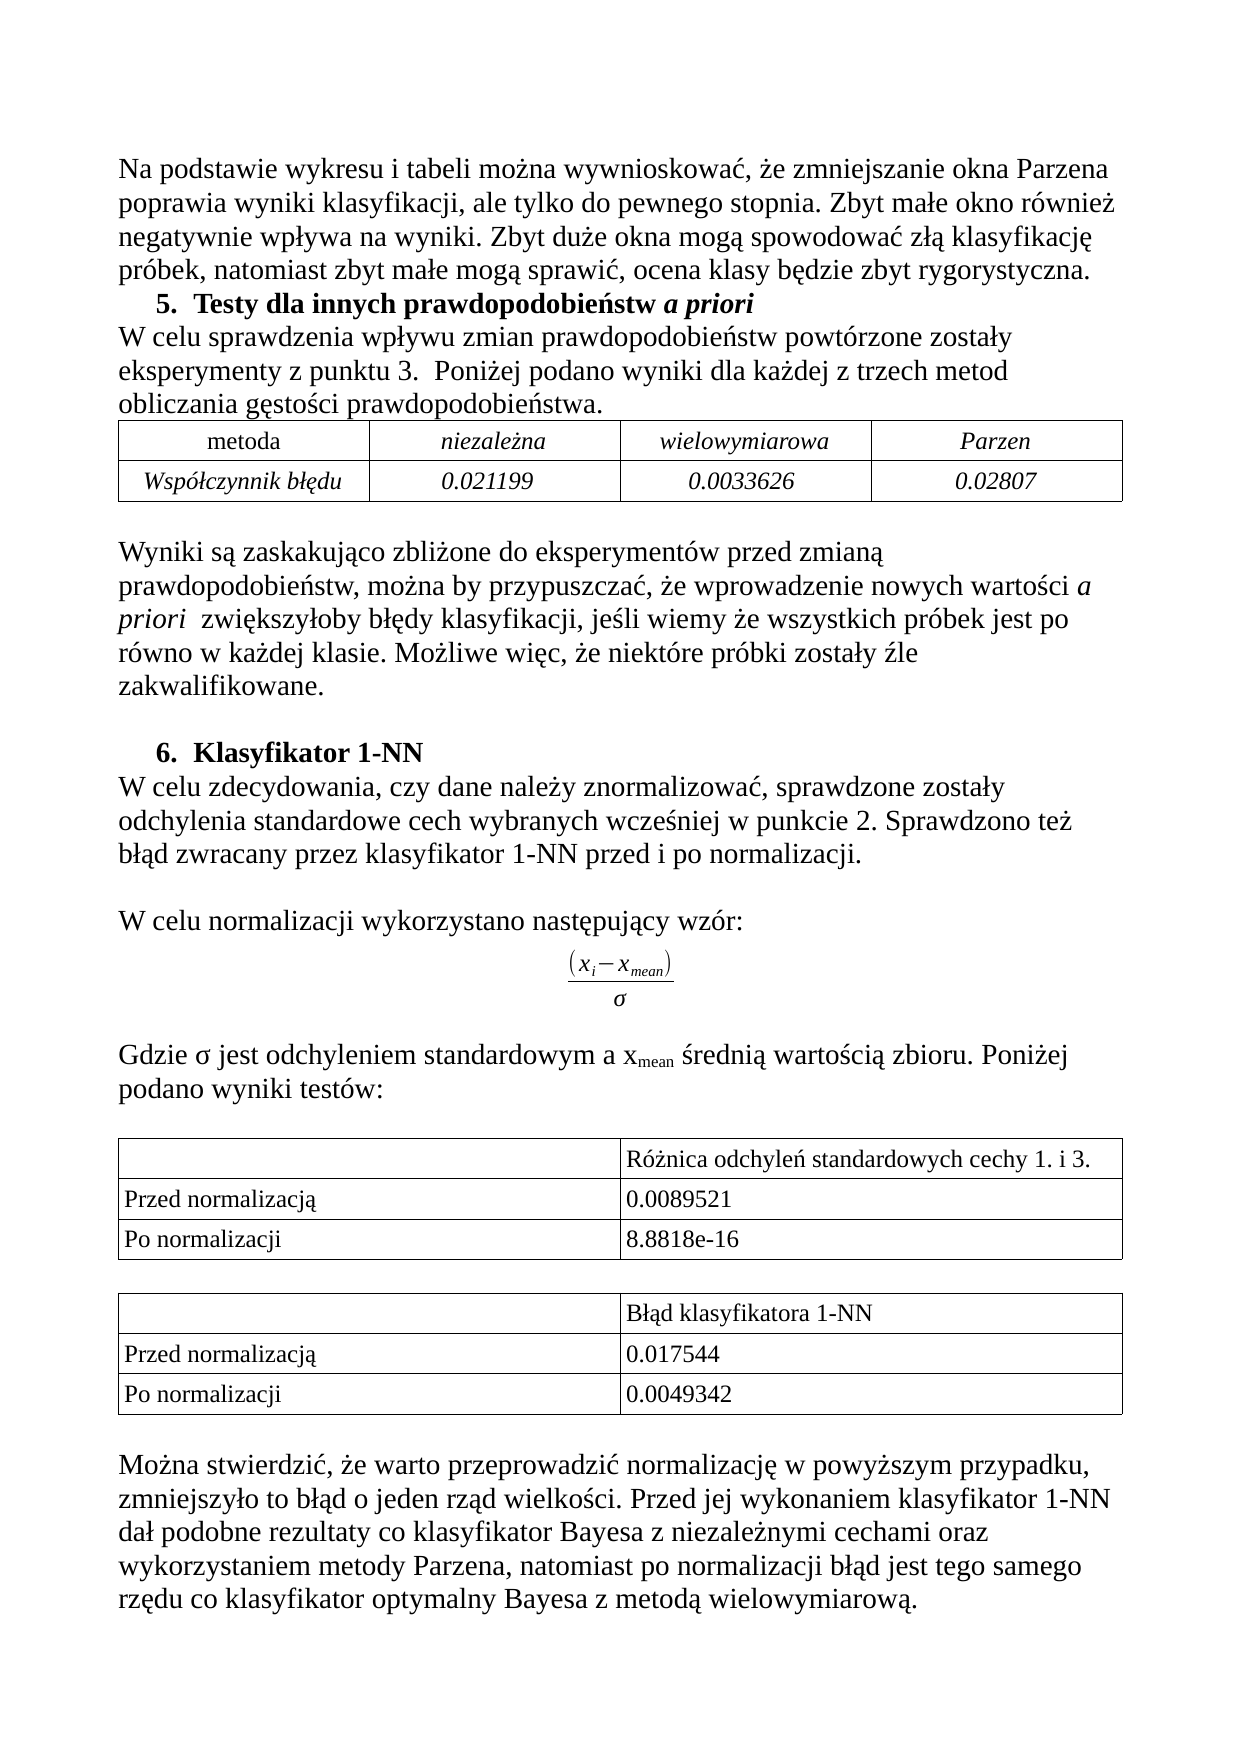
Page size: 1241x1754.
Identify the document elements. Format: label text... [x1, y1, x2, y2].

text W celu zdecydowania, czy dane należy znormalizować, sprawdzone zostały odchylenia standardowe cech wybranych wcześniej w punkcie 2. Sprawdzono też błąd zwracany przez klasyfikator 1-NN przed i po normalizacji. [118, 769, 1122, 870]
table_header [119, 1139, 620, 1178]
table_header [119, 1294, 620, 1333]
text Na podstawie wykresu i tabeli można wywnioskować, że zmniejszanie okna Parzena poprawia wyniki klasyfikacji, ale tylko do pewnego stopnia. Zbyt małe okno również negatywnie wpływa na wyniki. Zbyt duże okna mogą spowodować złą klasyfikację próbek, natomiast zbyt małe mogą sprawić, ocena klasy będzie zbyt rygorystyczna. [118, 152, 1122, 286]
table_cell 0.017544 [621, 1334, 1122, 1373]
table_cell 0.021199 [370, 461, 620, 501]
list Klasyfikator 1-NN [156, 736, 1122, 769]
text W celu sprawdzenia wpływu zmian prawdopodobieństw powtórzone zostały eksperymenty z punktu 3. Poniżej podano wyniki dla każdej z trzech metod obliczania gęstości prawdopodobieństwa. [118, 319, 1122, 420]
list Testy dla innych prawdopodobieństw a priori [156, 286, 1122, 319]
table_header metoda [119, 421, 369, 460]
table_cell Współczynnik błędu [119, 461, 369, 501]
text Gdzie σ jest odchyleniem standardowym a xmean średnią wartością zbioru. Poniżej podano wyniki testów: [118, 1037, 1122, 1104]
table_cell Przed normalizacją [119, 1334, 620, 1373]
text Można stwierdzić, że warto przeprowadzić normalizację w powyższym przypadku, zmniejszyło to błąd o jeden rząd wielkości. Przed jej wykonaniem klasyfikator 1-NN dał podobne rezultaty co klasyfikator Bayesa z niezależnymi cechami oraz wykorzystaniem metody Parzena, natomiast po normalizacji błąd jest tego samego rzędu co klasyfikator optymalny Bayesa z metodą wielowymiarową. [118, 1447, 1122, 1615]
table_cell Po normalizacji [119, 1220, 620, 1259]
table_cell 0.0033626 [621, 461, 871, 501]
table_cell Po normalizacji [119, 1374, 620, 1413]
table_cell 0.0089521 [621, 1179, 1122, 1219]
table_cell Przed normalizacją [119, 1179, 620, 1219]
table_cell 0.02807 [872, 461, 1122, 501]
table_header niezależna [370, 421, 620, 460]
table_header Błąd klasyfikatora 1-NN [621, 1294, 1122, 1333]
text Wyniki są zaskakująco zbliżone do eksperymentów przed zmianą prawdopodobieństw, można by przypuszczać, że wprowadzenie nowych wartości a priori zwiększyłoby błędy klasyfikacji, jeśli wiemy że wszystkich próbek jest po równo w każdej klasie. Możliwe więc, że niektóre próbki zostały źle zakwalifikowane. [118, 534, 1122, 702]
table_header Różnica odchyleń standardowych cechy 1. i 3. [621, 1139, 1122, 1178]
table_header Parzen [872, 421, 1122, 460]
table_header wielowymiarowa [621, 421, 871, 460]
text W celu normalizacji wykorzystano następujący wzór: [118, 903, 1122, 937]
table_cell 0.0049342 [621, 1374, 1122, 1413]
table_cell 8.8818e-16 [621, 1220, 1122, 1259]
